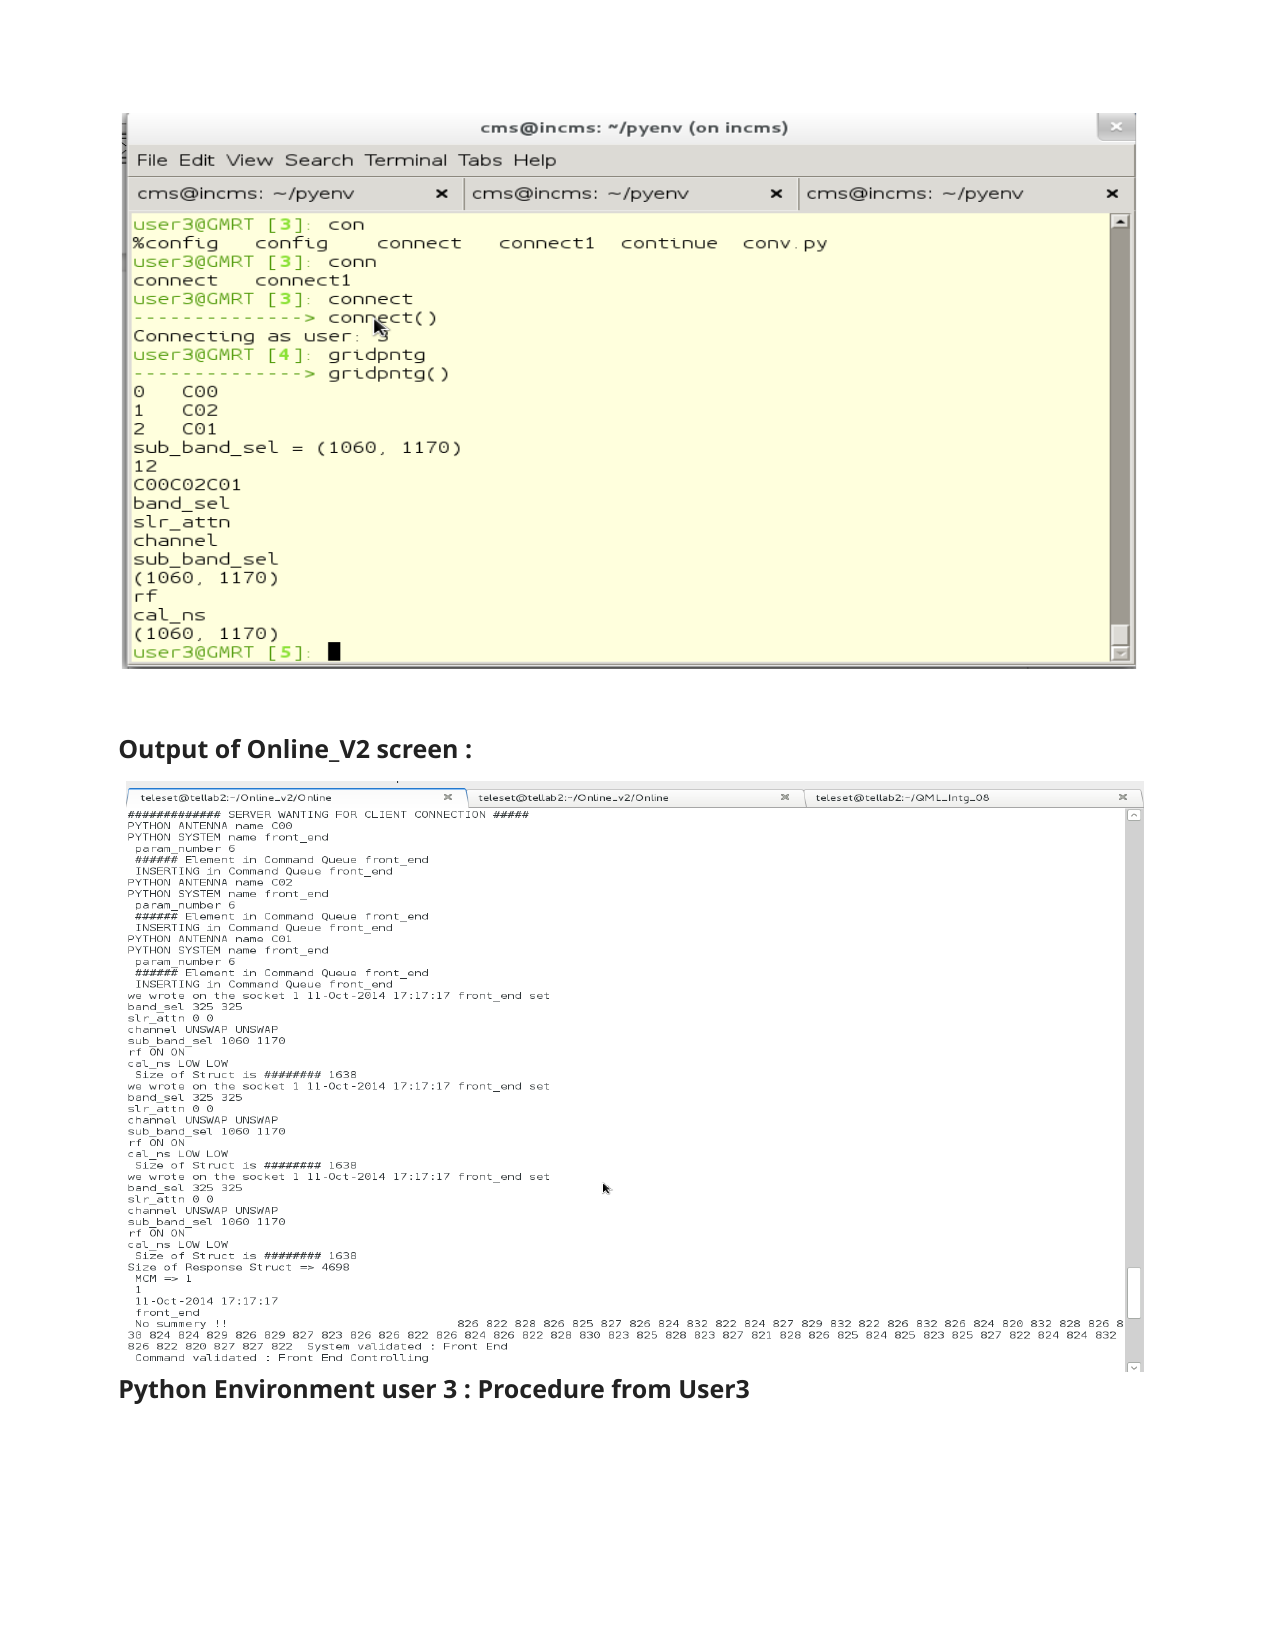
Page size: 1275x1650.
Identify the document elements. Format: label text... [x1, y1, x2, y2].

text Python Environment user 3 : Procedure from User3 [118, 951, 1157, 1406]
picture [126, 781, 1144, 1372]
picture [121, 113, 1137, 669]
text Output of Online_V2 screen : [118, 732, 1157, 766]
